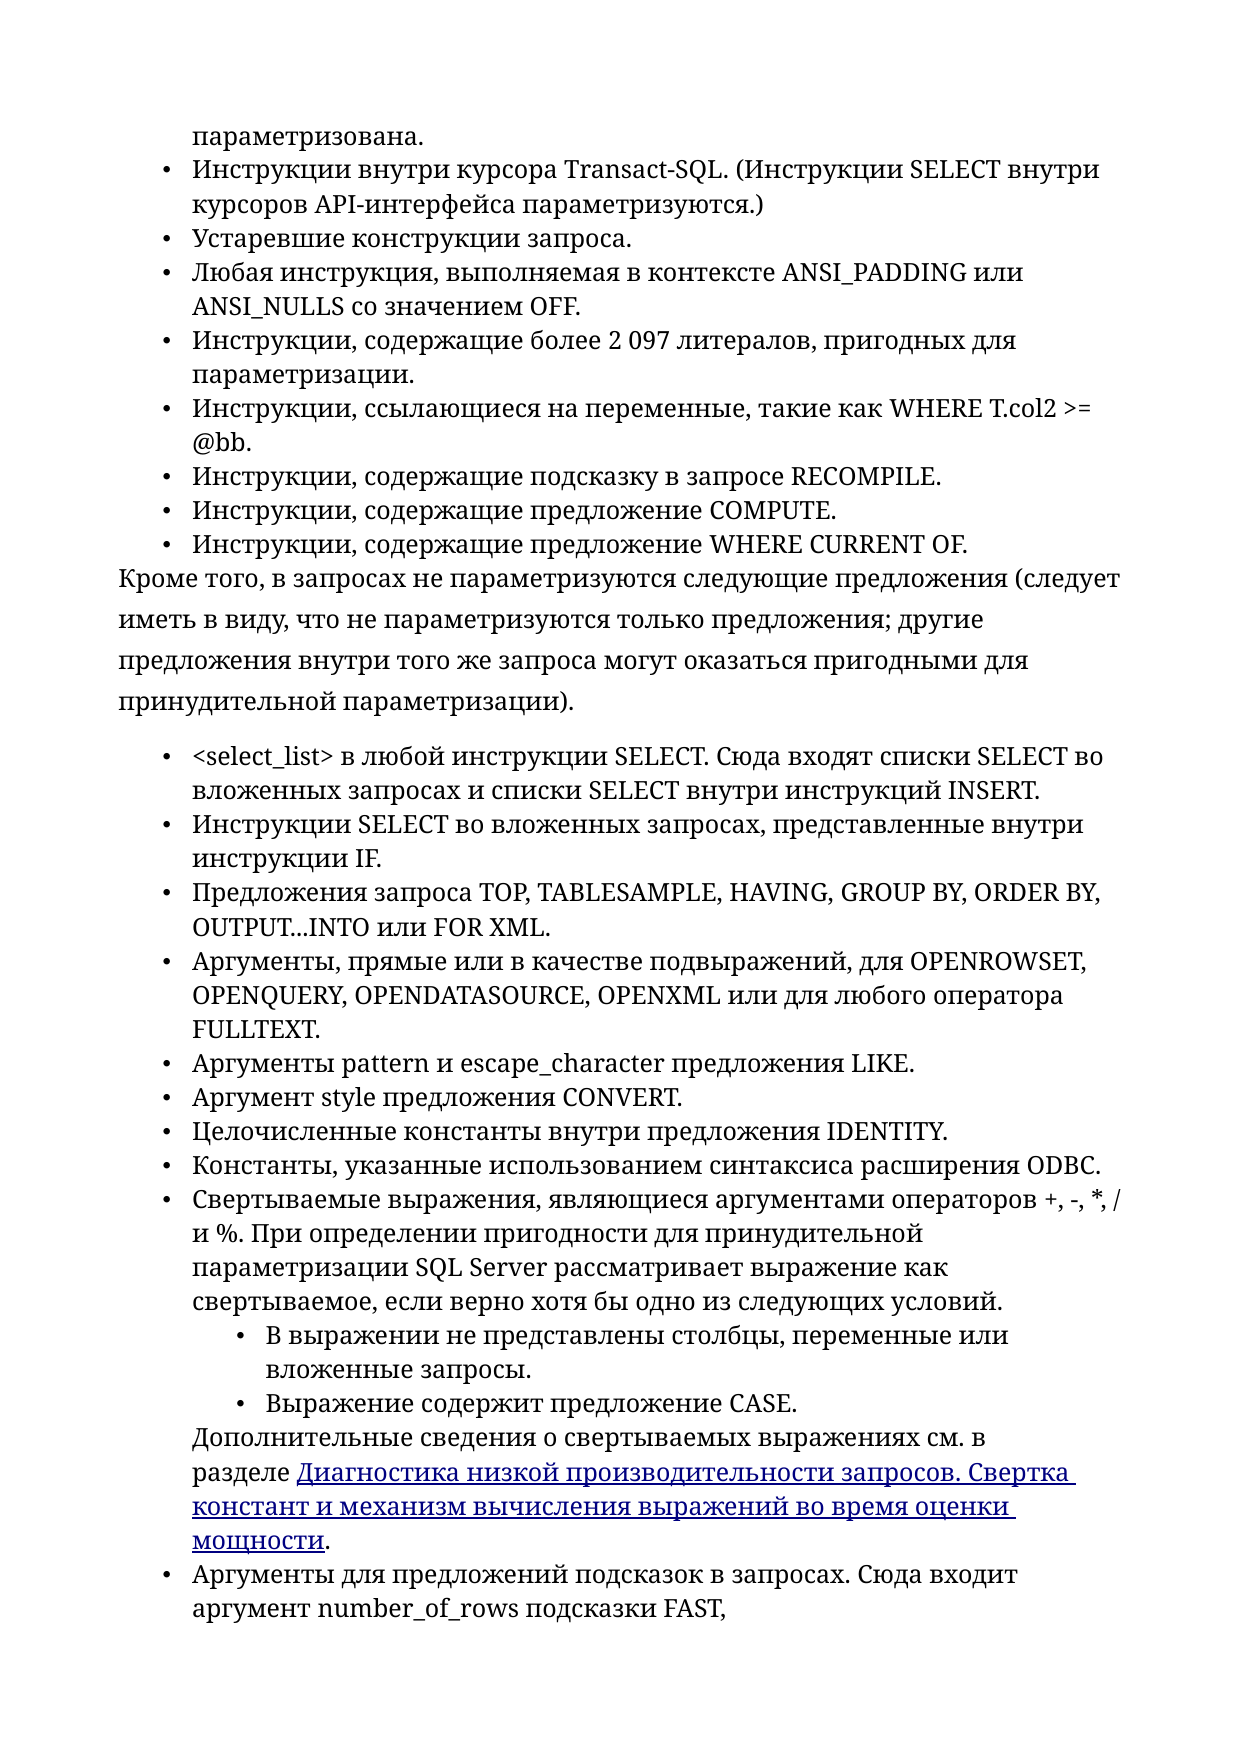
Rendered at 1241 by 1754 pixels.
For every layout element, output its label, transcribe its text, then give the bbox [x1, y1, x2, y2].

list Аргумент style предложения CONVERT. [162, 1079, 1122, 1113]
list Выражение содержит предложение CASE. [236, 1386, 1122, 1420]
list Инструкции SELECT во вложенных запросах, представленные внутри инструкции IF. [162, 807, 1122, 875]
text Кроме того, в запросах не параметризуются следующие предложения (следует иметь в виду, что не параметризуются только предложения; другие предложения внутри того же запроса могут оказаться пригодными для принудительной параметризации). [118, 561, 1122, 717]
list Инструкции, содержащие более 2 097 литералов, пригодных для параметризации. [162, 322, 1122, 391]
list Целочисленные константы внутри предложения IDENTITY. [162, 1113, 1122, 1148]
list Инструкции, содержащие подсказку в запросе RECOMPILE. [162, 459, 1122, 493]
list Дополнительные сведения о свертываемых выражениях см. в разделе Диагностика низкой производительности запросов. Cвертка констант и механизм вычисления выражений во время оценки мощности. [162, 1420, 1122, 1556]
list Предложения запроса TOP, TABLESAMPLE, HAVING, GROUP BY, ORDER BY, OUTPUT...INTO или FOR XML. [162, 875, 1122, 943]
list Любая инструкция, выполняемая в контексте ANSI_PADDING или ANSI_NULLS со значением OFF. [162, 254, 1122, 322]
list Устаревшие конструкции запроса. [162, 220, 1122, 254]
list <select_list> в любой инструкции SELECT. Сюда входят списки SELECT во вложенных запросах и списки SELECT внутри инструкций INSERT. [162, 739, 1122, 807]
list Инструкции, содержащие предложение WHERE CURRENT OF. [162, 527, 1122, 561]
list Свертываемые выражения, являющиеся аргументами операторов +, -, *, / и %. При определении пригодности для принудительной параметризации SQL Server рассматривает выражение как свертываемое, если верно хотя бы одно из следующих условий. [162, 1182, 1122, 1318]
list Аргументы pattern и escape_character предложения LIKE. [162, 1045, 1122, 1079]
list параметризована. [162, 118, 1122, 152]
list Аргументы для предложений подсказок в запросах. Сюда входит аргумент number_of_rows подсказки FAST, [162, 1556, 1122, 1624]
list Аргументы, прямые или в качестве подвыражений, для OPENROWSET, OPENQUERY, OPENDATASOURCE, OPENXML или для любого оператора FULLTEXT. [162, 943, 1122, 1045]
list Инструкции, ссылающиеся на переменные, такие как WHERE T.col2 >= @bb. [162, 391, 1122, 459]
list В выражении не представлены столбцы, переменные или вложенные запросы. [236, 1318, 1122, 1386]
list Инструкции внутри курсора Transact-SQL. (Инструкции SELECT внутри курсоров API-интерфейса параметризуются.) [162, 152, 1122, 220]
list Константы, указанные использованием синтаксиса расширения ODBC. [162, 1148, 1122, 1182]
list Инструкции, содержащие предложение COMPUTE. [162, 493, 1122, 527]
